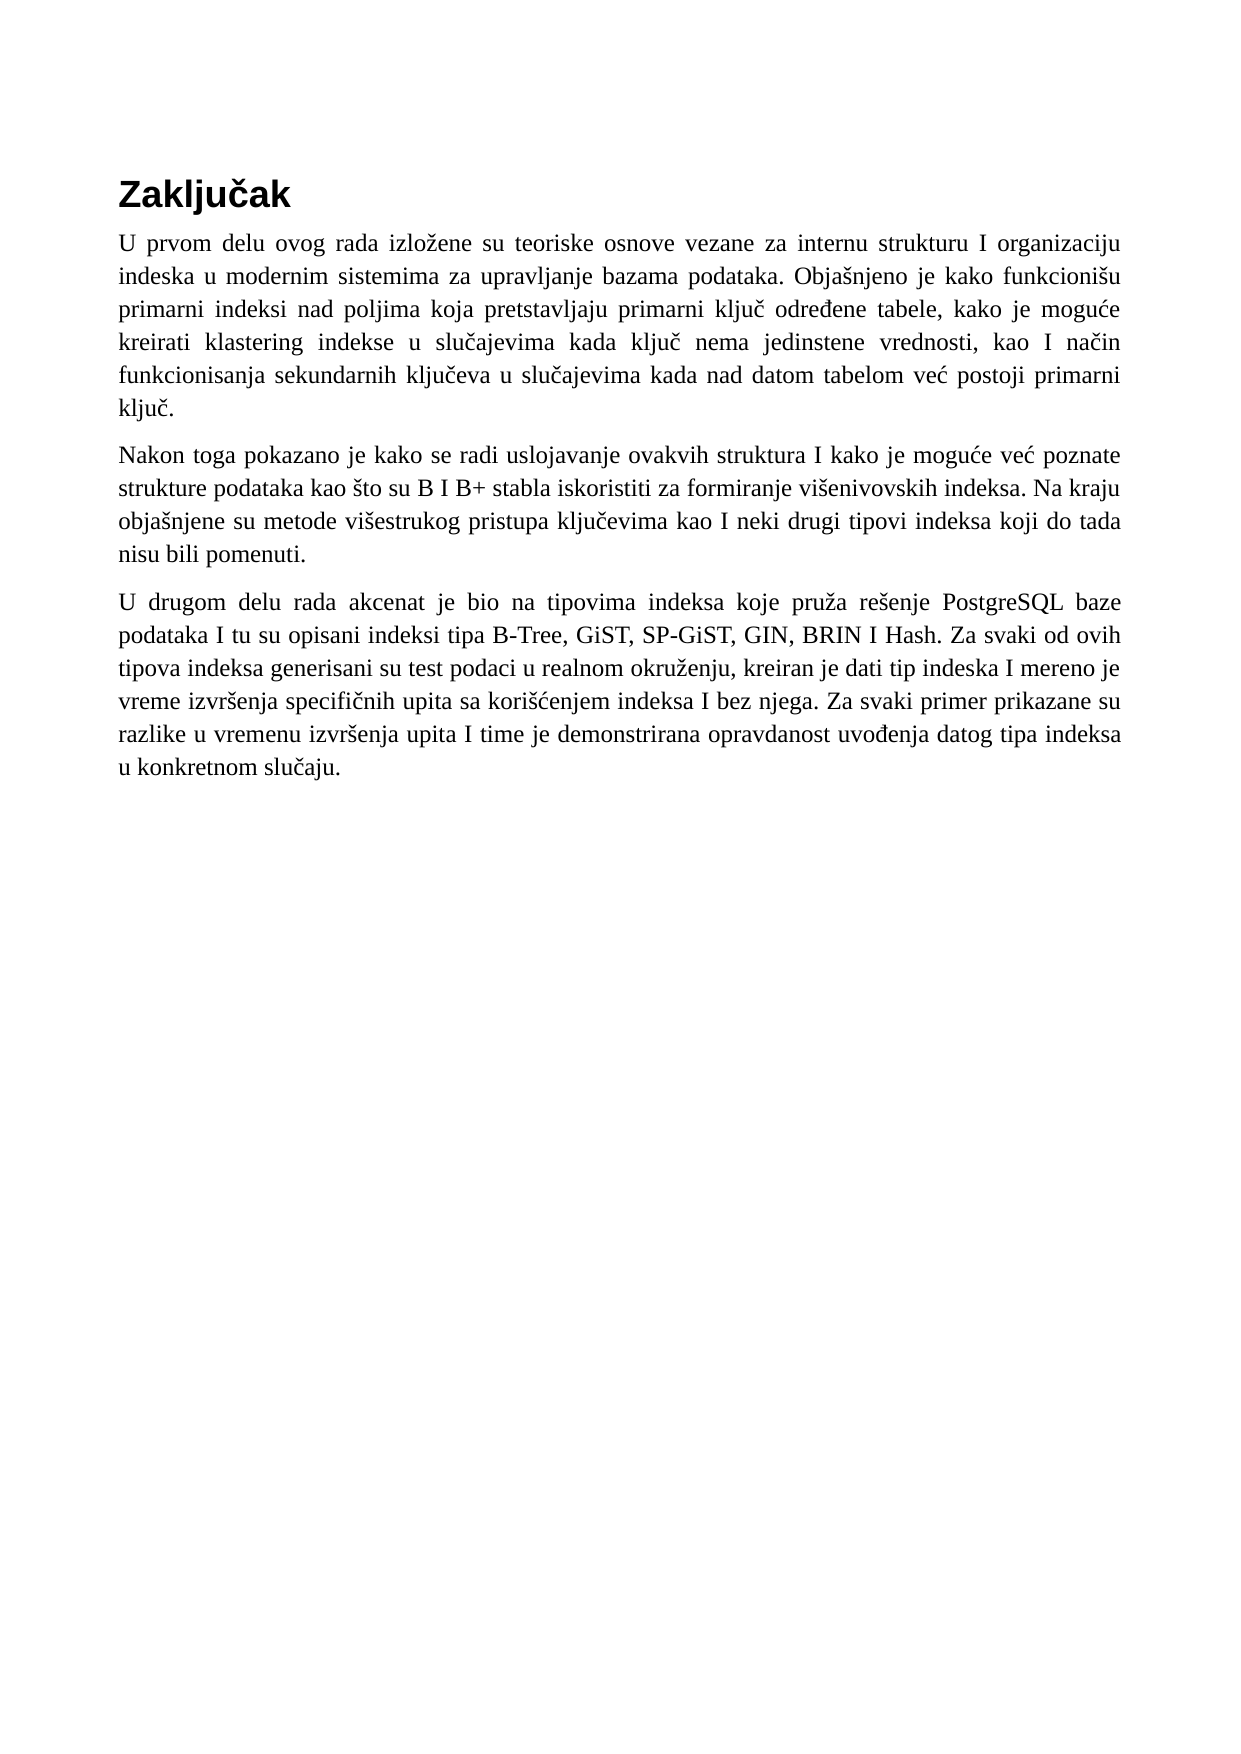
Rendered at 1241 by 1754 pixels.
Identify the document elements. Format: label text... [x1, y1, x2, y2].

text U drugom delu rada akcenat je bio na tipovima indeksa koje pruža rešenje PostgreSQL baze podataka I tu su opisani indeksi tipa B-Tree, GiST, SP-GiST, GIN, BRIN I Hash. Za svaki od ovih tipova indeksa generisani su test podaci u realnom okruženju, kreiran je dati tip indeska I mereno je vreme izvršenja specifičnih upita sa korišćenjem indeksa I bez njega. Za svaki primer prikazane su razlike u vremenu izvršenja upita I time je demonstrirana opravdanost uvođenja datog tipa indeksa u konkretnom slučaju. [118, 587, 1122, 781]
text U prvom delu ovog rada izložene su teoriske osnove vezane za internu strukturu I organizaciju indeska u modernim sistemima za upravljanje bazama podataka. Objašnjeno je kako funkcionišu primarni indeksi nad poljima koja pretstavljaju primarni ključ određene tabele, kako je moguće kreirati klastering indekse u slučajevima kada ključ nema jedinstene vrednosti, kao I način funkcionisanja sekundarnih ključeva u slučajevima kada nad datom tabelom već postoji primarni ključ. [118, 228, 1122, 422]
text Nakon toga pokazano je kako se radi uslojavanje ovakvih struktura I kako je moguće već poznate strukture podataka kao što su B I B+ stabla iskoristiti za formiranje višenivovskih indeksa. Na kraju objašnjene su metode višestrukog pristupa ključevima kao I neki drugi tipovi indeksa koji do tada nisu bili pomenuti. [118, 440, 1122, 568]
subtitle Zaključak [118, 172, 1122, 215]
